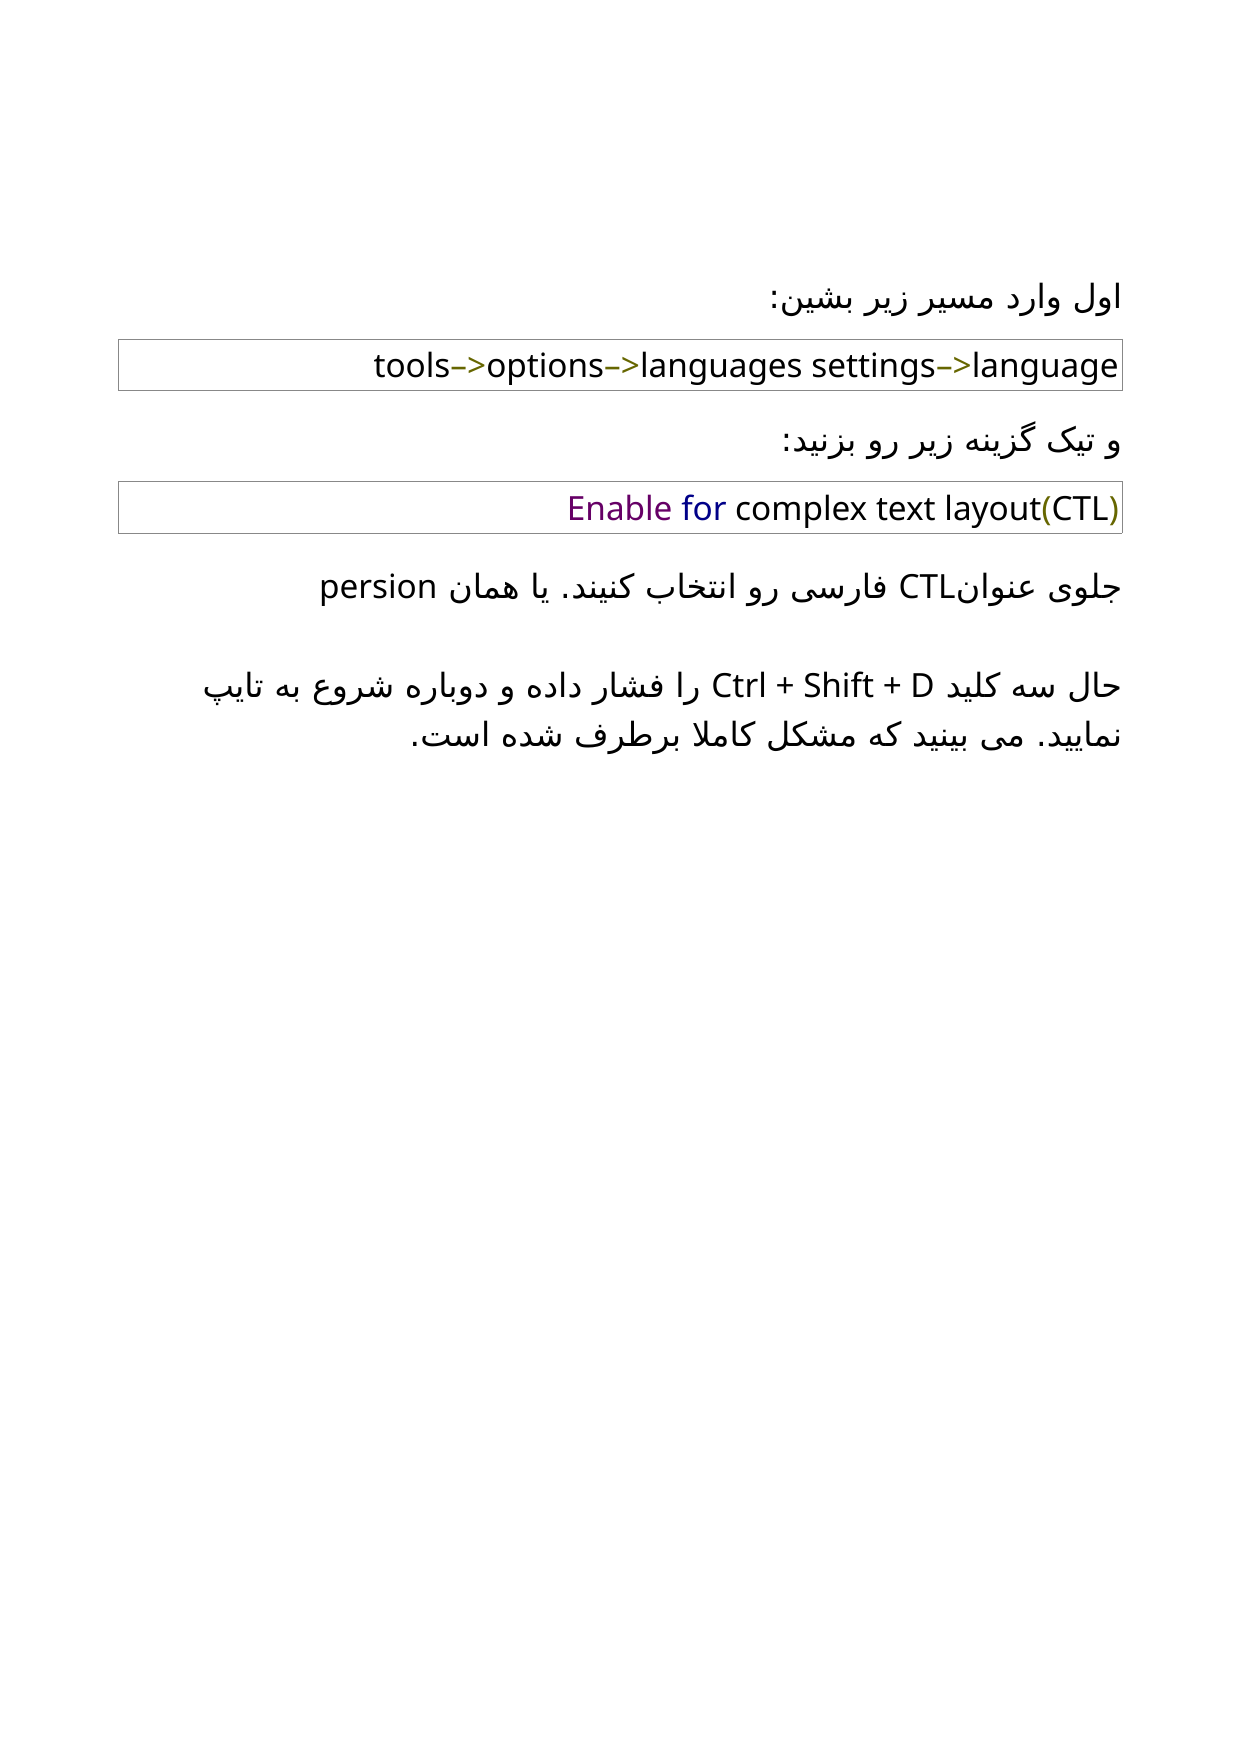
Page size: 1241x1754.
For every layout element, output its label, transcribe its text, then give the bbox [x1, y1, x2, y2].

text جلوی عنوانCTL فارسی رو انتخاب کنیند. یا همان persion حال سه کلید Ctrl + Shift + D را فشار داده و دوباره شروع به تایپ نمایید. می بینید که مشکل کاملا برطرف شده است. [118, 562, 1122, 754]
text Enable for complex text layout(CTL) [119, 482, 1122, 533]
text اول وارد مسیر زیر بشین: [118, 277, 1122, 316]
text tools–>options–>languages settings–>language [119, 340, 1122, 390]
text و تیک گزینه زیر رو بزنید: [118, 420, 1122, 459]
